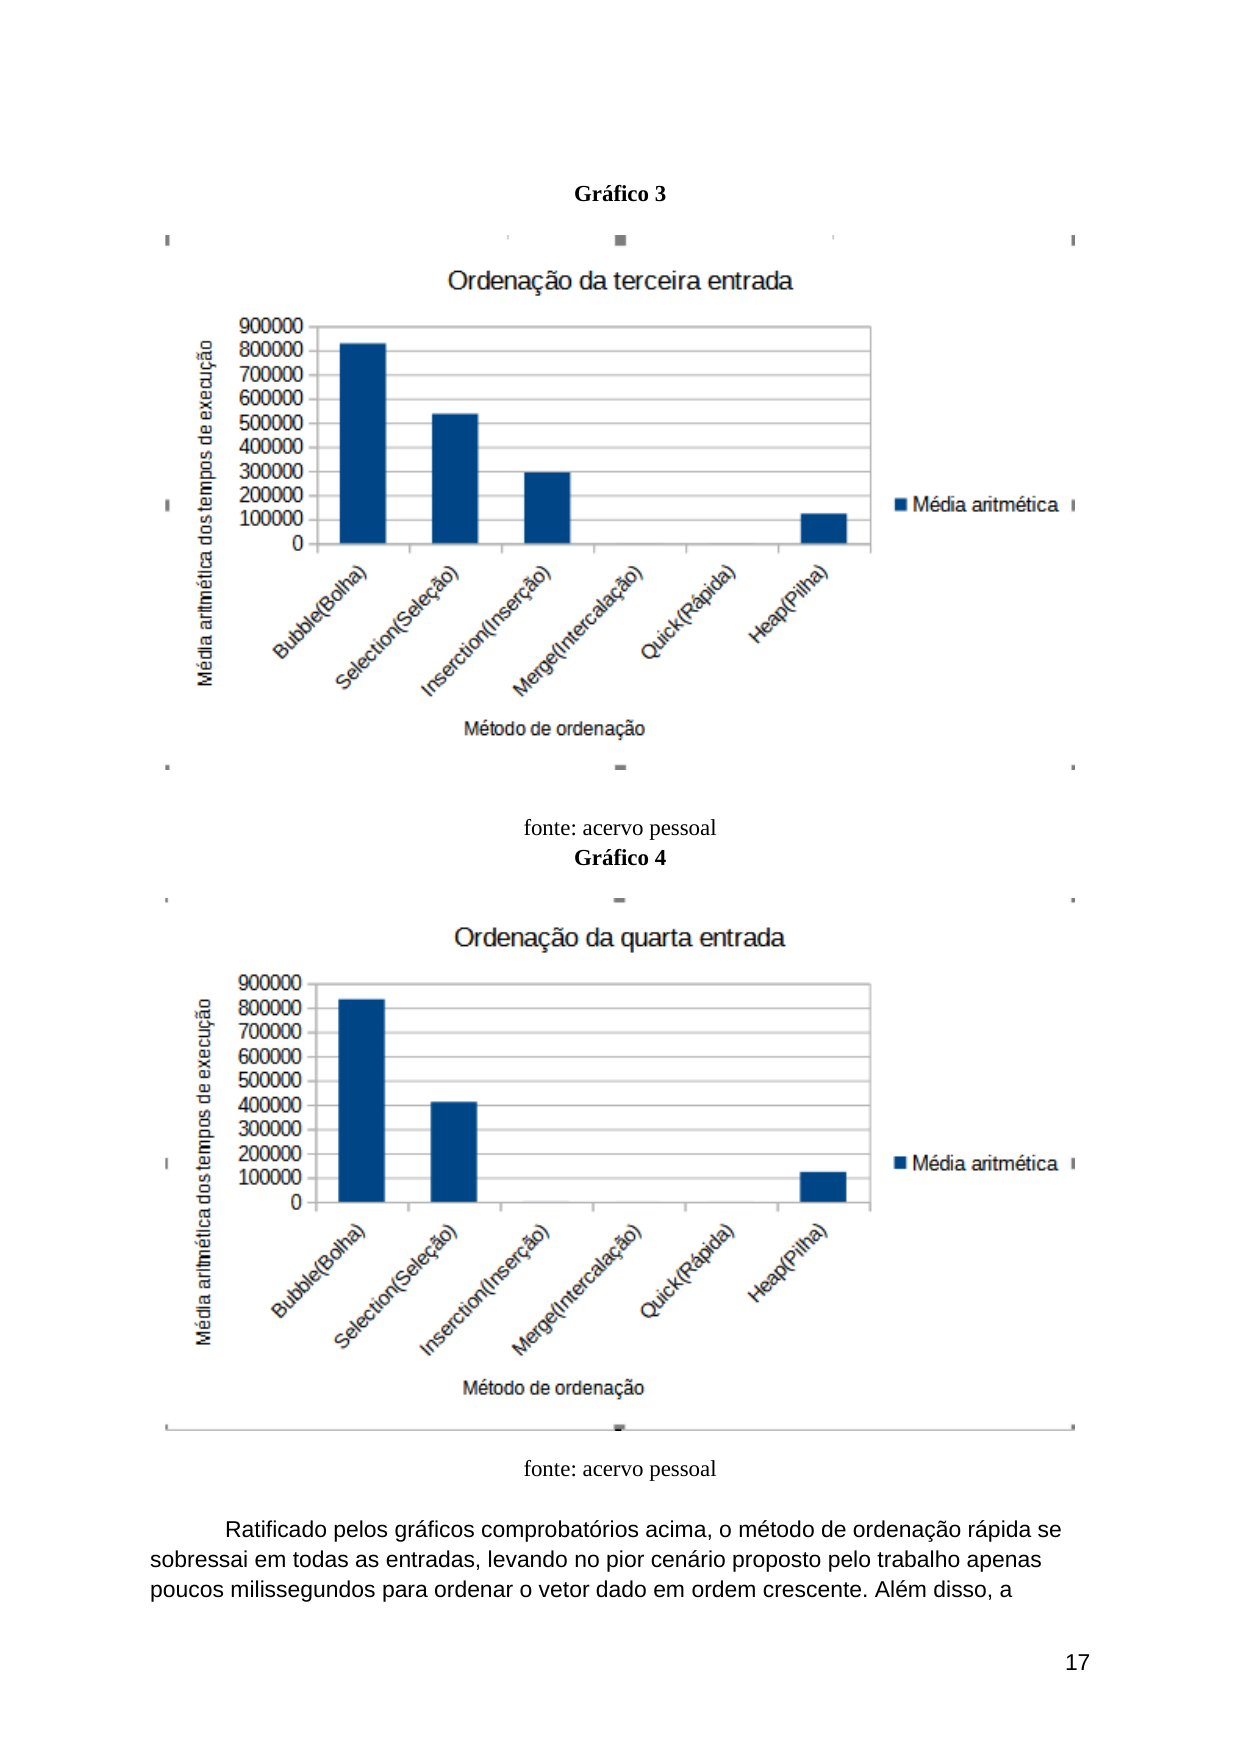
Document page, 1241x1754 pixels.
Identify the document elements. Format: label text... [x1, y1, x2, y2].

text fonte: acervo pessoal [150, 813, 1090, 840]
text Gráfico 4 [150, 844, 1090, 870]
text Ratificado pelos gráficos comprobatórios acima, o método de ordenação rápida se sobressai em todas as entradas, levando no pior cenário proposto pelo trabalho apenas poucos milissegundos para ordenar o vetor dado em ordem crescente. Além disso, a [150, 1516, 1090, 1602]
picture [165, 235, 1075, 770]
text fonte: acervo pessoal [150, 1455, 1090, 1482]
picture [165, 898, 1075, 1431]
text Gráfico 3 [150, 180, 1090, 207]
